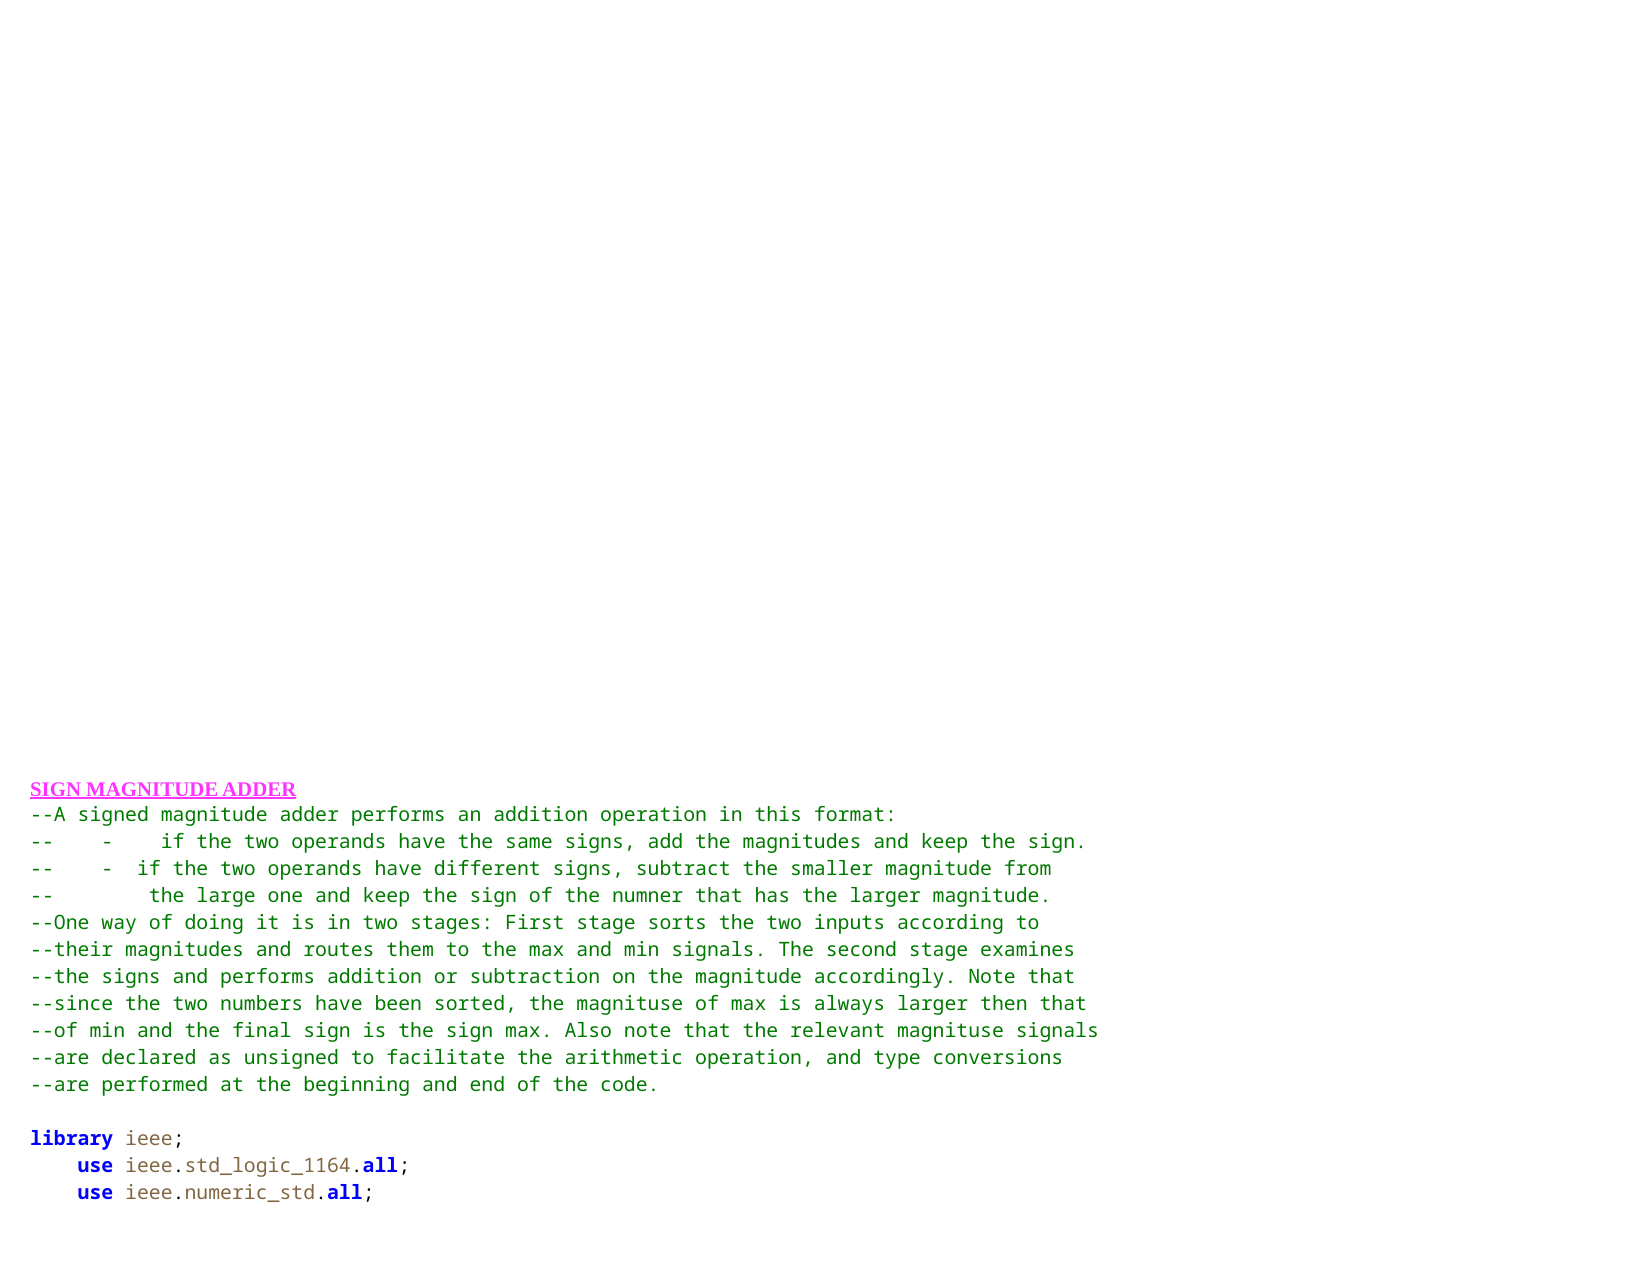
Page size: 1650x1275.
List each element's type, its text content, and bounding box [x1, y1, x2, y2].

text --are declared as unsigned to facilitate the arithmetic operation, and type conversions [30, 1043, 1620, 1070]
text --are performed at the beginning and end of the code. [30, 1070, 1620, 1097]
text -- - if the two operands have the same signs, add the magnitudes and keep the sign. [30, 827, 1620, 854]
text --One way of doing it is in two stages: First stage sorts the two inputs according to [30, 908, 1620, 935]
text -- the large one and keep the sign of the numner that has the larger magnitude. [30, 881, 1620, 908]
text use ieee.std_logic_1164.all; [30, 1151, 1620, 1178]
text --of min and the final sign is the sign max. Also note that the relevant magnituse signals [30, 1016, 1620, 1043]
text --the signs and performs addition or subtraction on the magnitude accordingly. Note that [30, 962, 1620, 989]
text --their magnitudes and routes them to the max and min signals. The second stage examines [30, 935, 1620, 962]
text SIGN MAGNITUDE ADDER [30, 776, 1620, 801]
text -- - if the two operands have different signs, subtract the smaller magnitude from [30, 854, 1620, 881]
text library ieee; [30, 1124, 1620, 1151]
text --A signed magnitude adder performs an addition operation in this format: [30, 801, 1620, 827]
text --since the two numbers have been sorted, the magnituse of max is always larger then that [30, 989, 1620, 1016]
text use ieee.numeric_std.all; [30, 1178, 1620, 1205]
